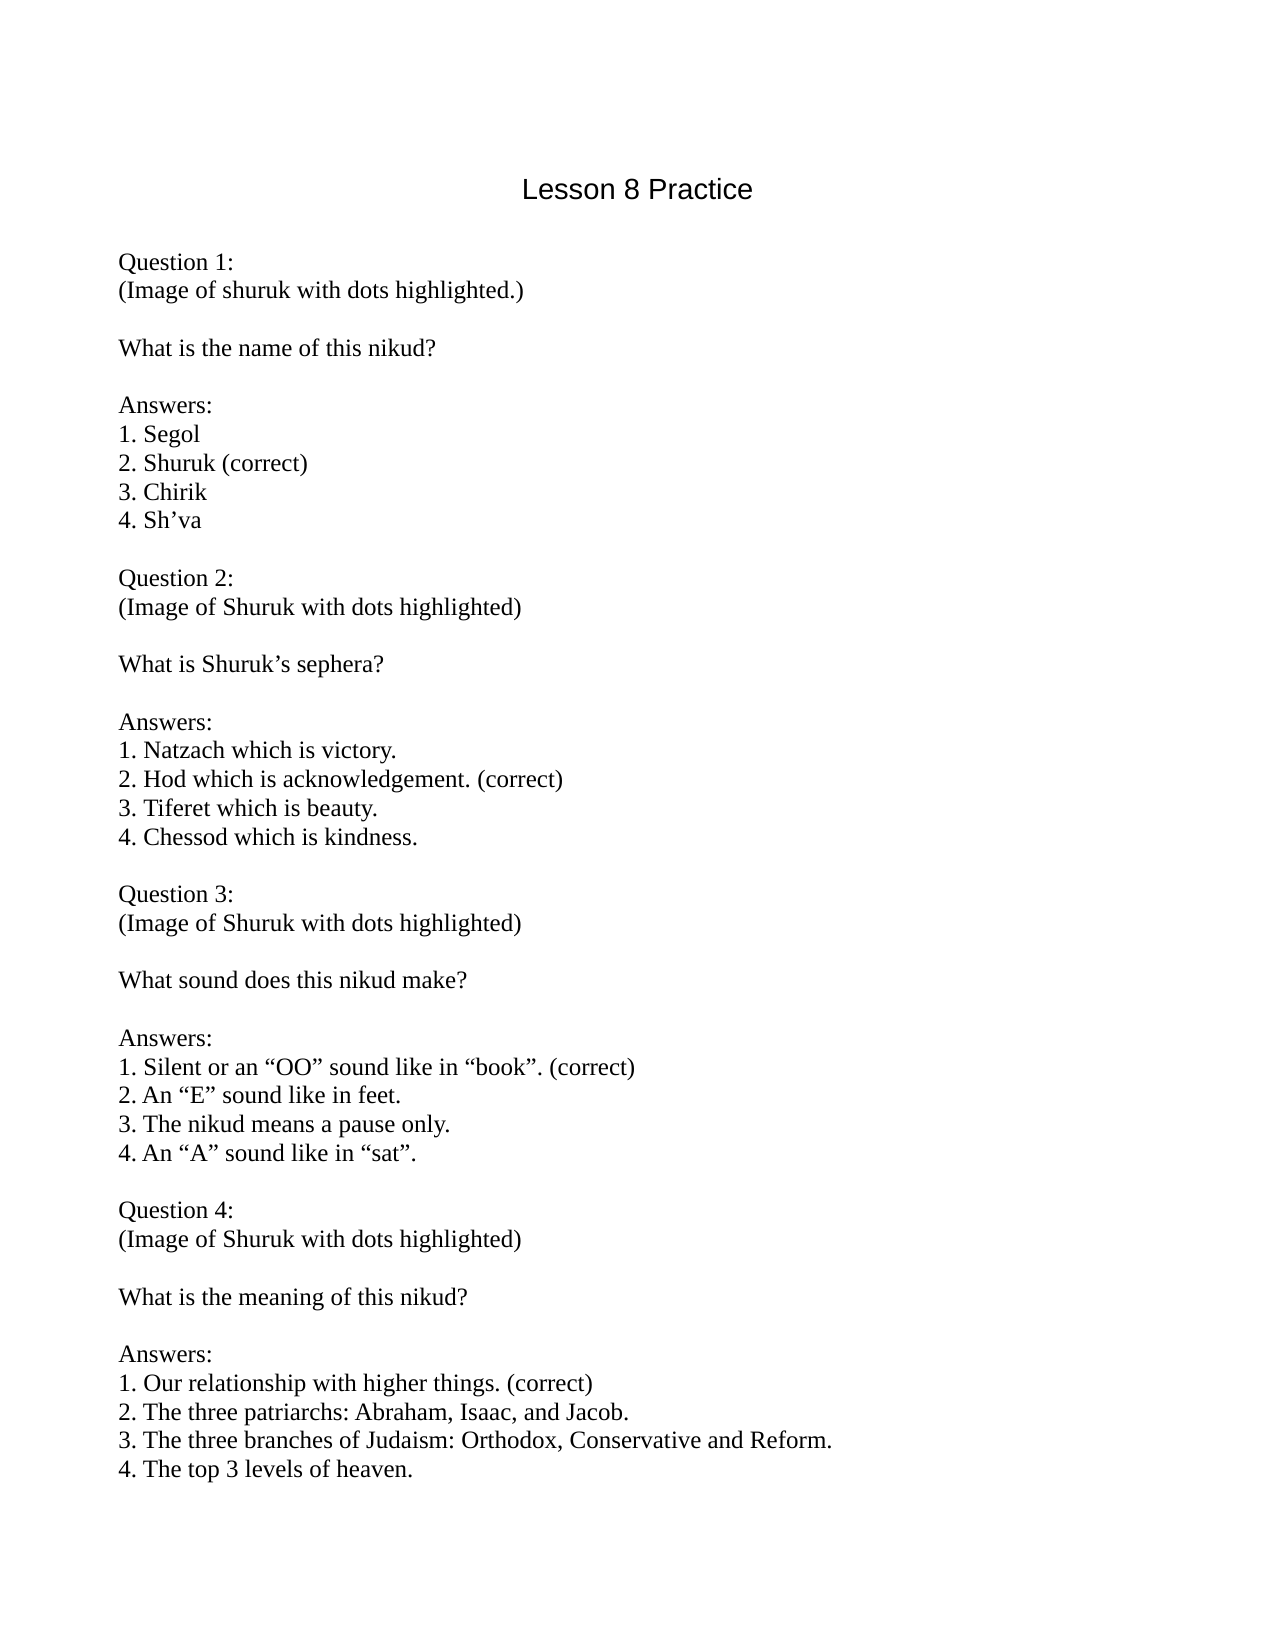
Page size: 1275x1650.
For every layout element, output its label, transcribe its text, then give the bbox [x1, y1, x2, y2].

text Answers: [118, 707, 1157, 735]
text 3. Tiferet which is beauty. [118, 793, 1157, 822]
text Question 3: [118, 879, 1157, 908]
text What is Shuruk’s sephera? [118, 649, 1157, 678]
text 1. Segol [118, 419, 1157, 448]
text 4. Chessod which is kindness. [118, 822, 1157, 850]
text (Image of Shuruk with dots highlighted) [118, 1224, 1157, 1253]
text Answers: [118, 390, 1157, 419]
text 3. The three branches of Judaism: Orthodox, Conservative and Reform. [118, 1425, 1157, 1454]
text 2. Hod which is acknowledgement. (correct) [118, 764, 1157, 793]
text 2. The three patriarchs: Abraham, Isaac, and Jacob. [118, 1397, 1157, 1425]
text What sound does this nikud make? [118, 965, 1157, 994]
text 1. Natzach which is victory. [118, 735, 1157, 764]
text What is the meaning of this nikud? [118, 1282, 1157, 1310]
text Question 4: [118, 1195, 1157, 1224]
text 3. Chirik [118, 477, 1157, 505]
text 4. The top 3 levels of heaven. [118, 1454, 1157, 1483]
text 4. Sh’va [118, 505, 1157, 534]
text (Image of Shuruk with dots highlighted) [118, 908, 1157, 937]
text Answers: [118, 1339, 1157, 1368]
text 4. An “A” sound like in “sat”. [118, 1138, 1157, 1167]
text 3. The nikud means a pause only. [118, 1109, 1157, 1138]
text (Image of shuruk with dots highlighted.) [118, 275, 1157, 304]
subtitle Lesson 8 Practice [118, 172, 1157, 205]
text 1. Our relationship with higher things. (correct) [118, 1368, 1157, 1397]
text Question 2: [118, 563, 1157, 592]
text (Image of Shuruk with dots highlighted) [118, 592, 1157, 620]
text Answers: [118, 1023, 1157, 1052]
text 2. Shuruk (correct) [118, 448, 1157, 477]
text Question 1: [118, 247, 1157, 275]
text 2. An “E” sound like in feet. [118, 1080, 1157, 1109]
text What is the name of this nikud? [118, 333, 1157, 362]
text 1. Silent or an “OO” sound like in “book”. (correct) [118, 1052, 1157, 1080]
